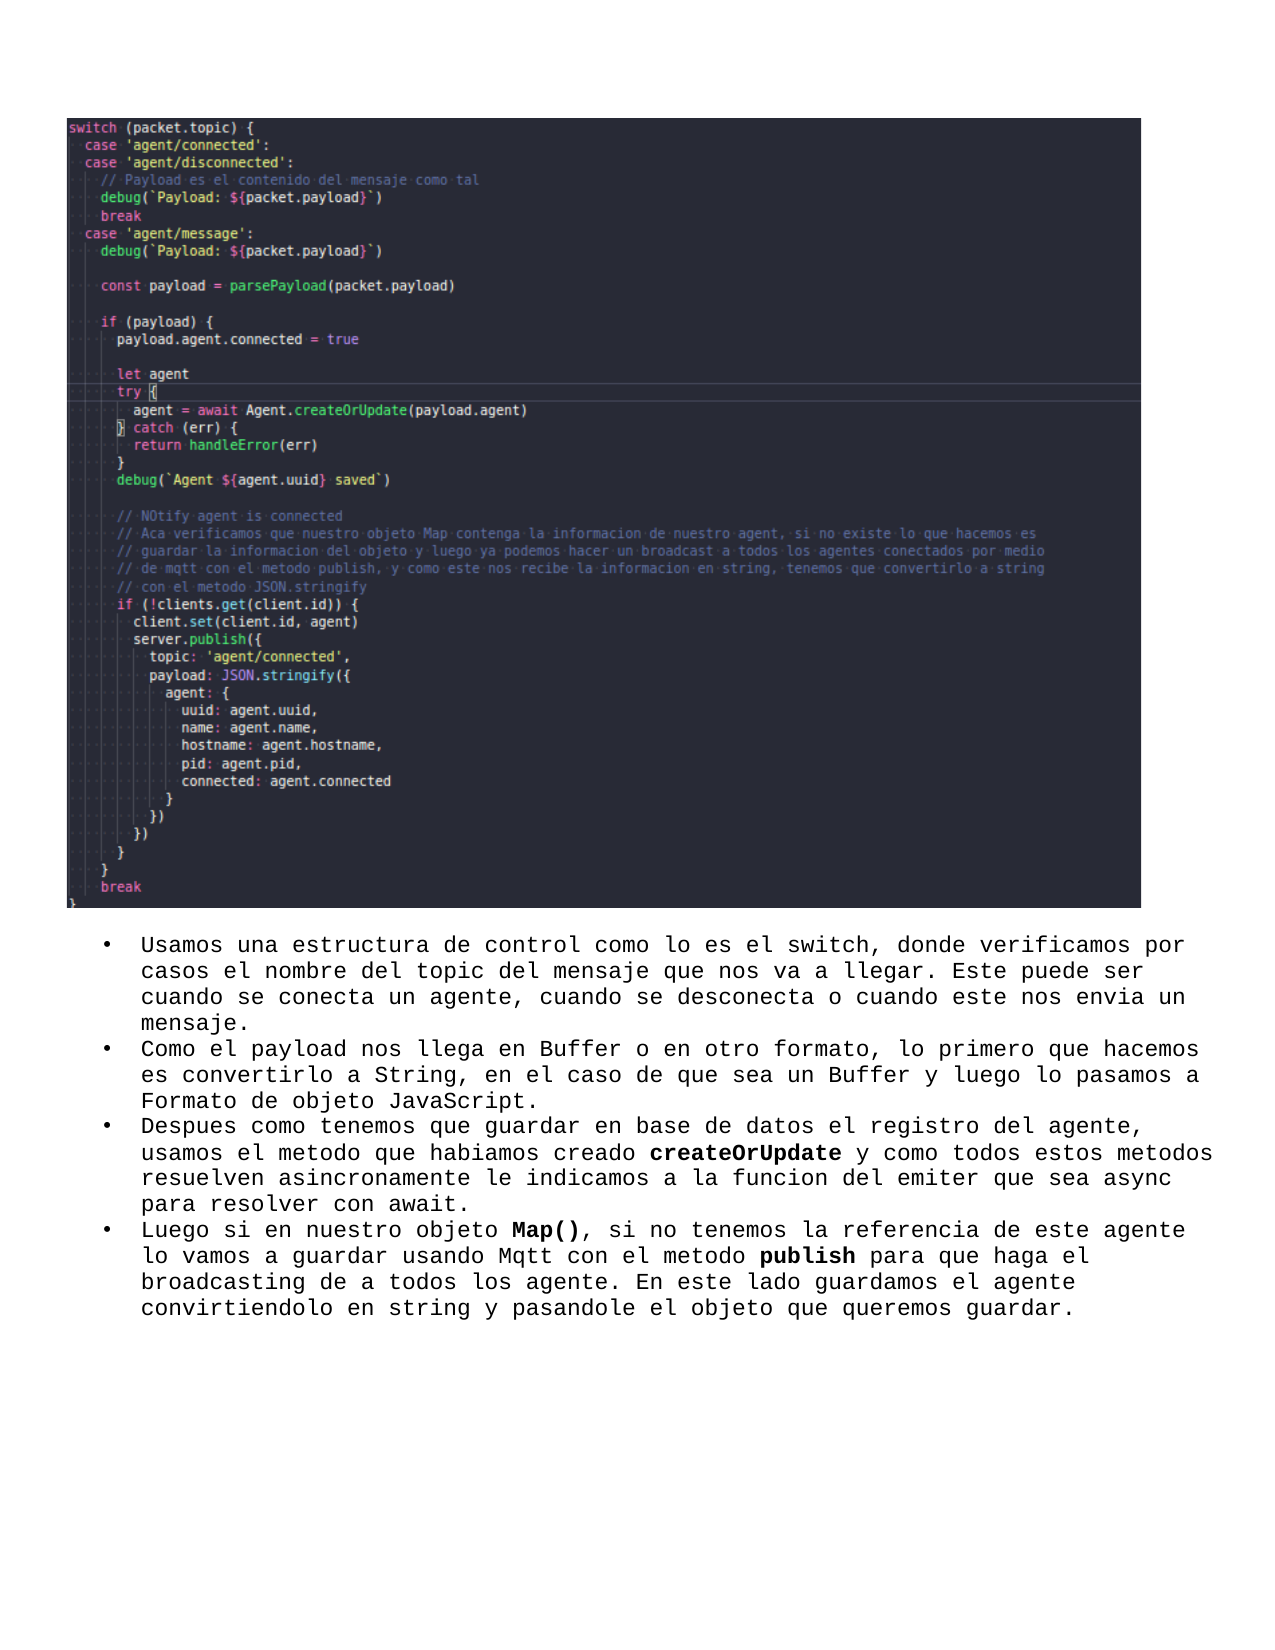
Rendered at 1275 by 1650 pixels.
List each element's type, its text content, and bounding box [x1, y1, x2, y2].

list Luego si en nuestro objeto Map(), si no tenemos la referencia de este agente lo vamos a guardar usando Mqtt con el metodo publish para que haga el broadcasting de a todos los agente. En este lado guardamos el agente convirtiendolo en string y pasandole el objeto que queremos guardar. [103, 1219, 1217, 1322]
list Despues como tenemos que guardar en base de datos el registro del agente, usamos el metodo que habiamos creado createOrUpdate y como todos estos metodos resuelven asincronamente le indicamos a la funcion del emiter que sea async para resolver con await. [103, 1115, 1217, 1219]
list Como el payload nos llega en Buffer o en otro formato, lo primero que hacemos es convertirlo a String, en el caso de que sea un Buffer y luego lo pasamos a Formato de objeto JavaScript. [103, 1037, 1217, 1115]
picture [66, 118, 1142, 908]
list Usamos una estructura de control como lo es el switch, donde verificamos por casos el nombre del topic del mensaje que nos va a llegar. Este puede ser cuando se conecta un agente, cuando se desconecta o cuando este nos envia un mensaje. [103, 933, 1217, 1037]
